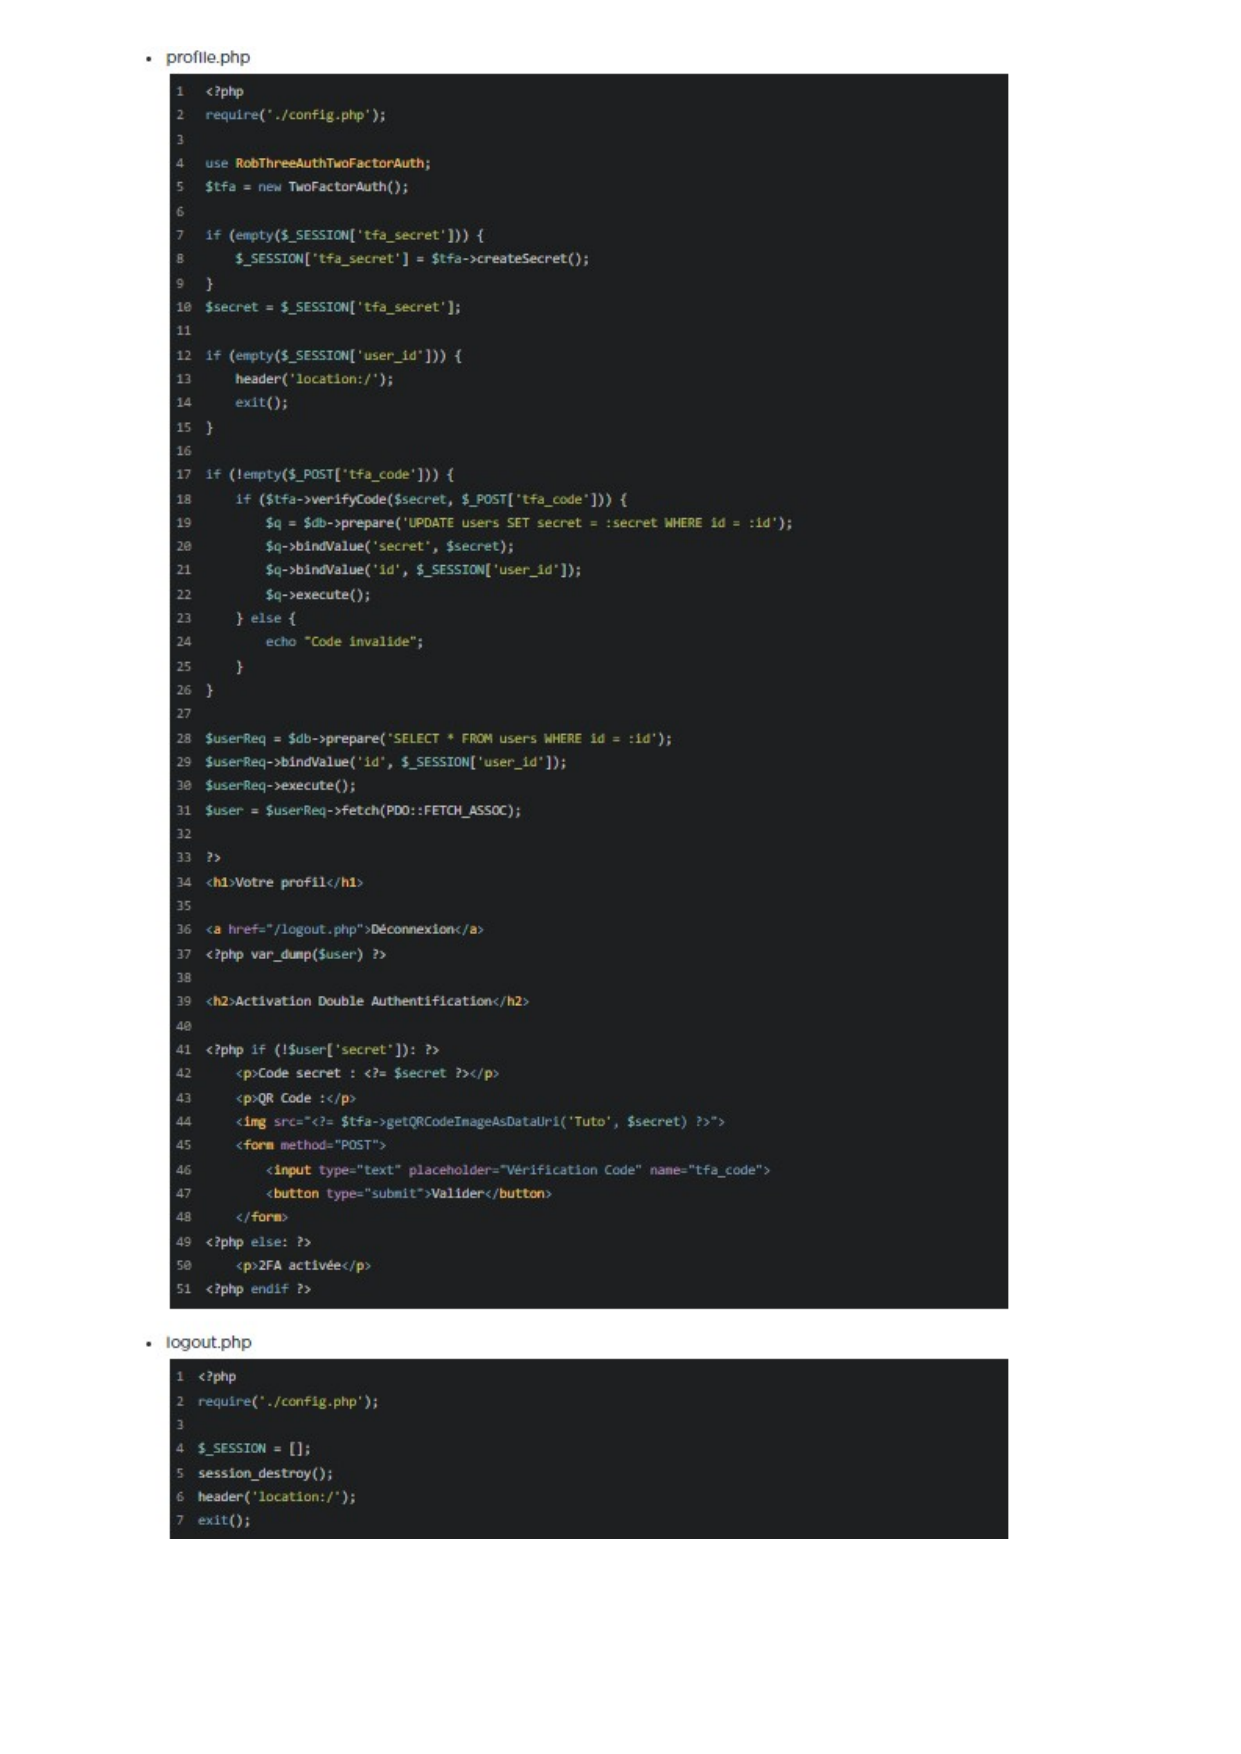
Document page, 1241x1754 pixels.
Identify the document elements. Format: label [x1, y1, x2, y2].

picture [106, 46, 1009, 1539]
